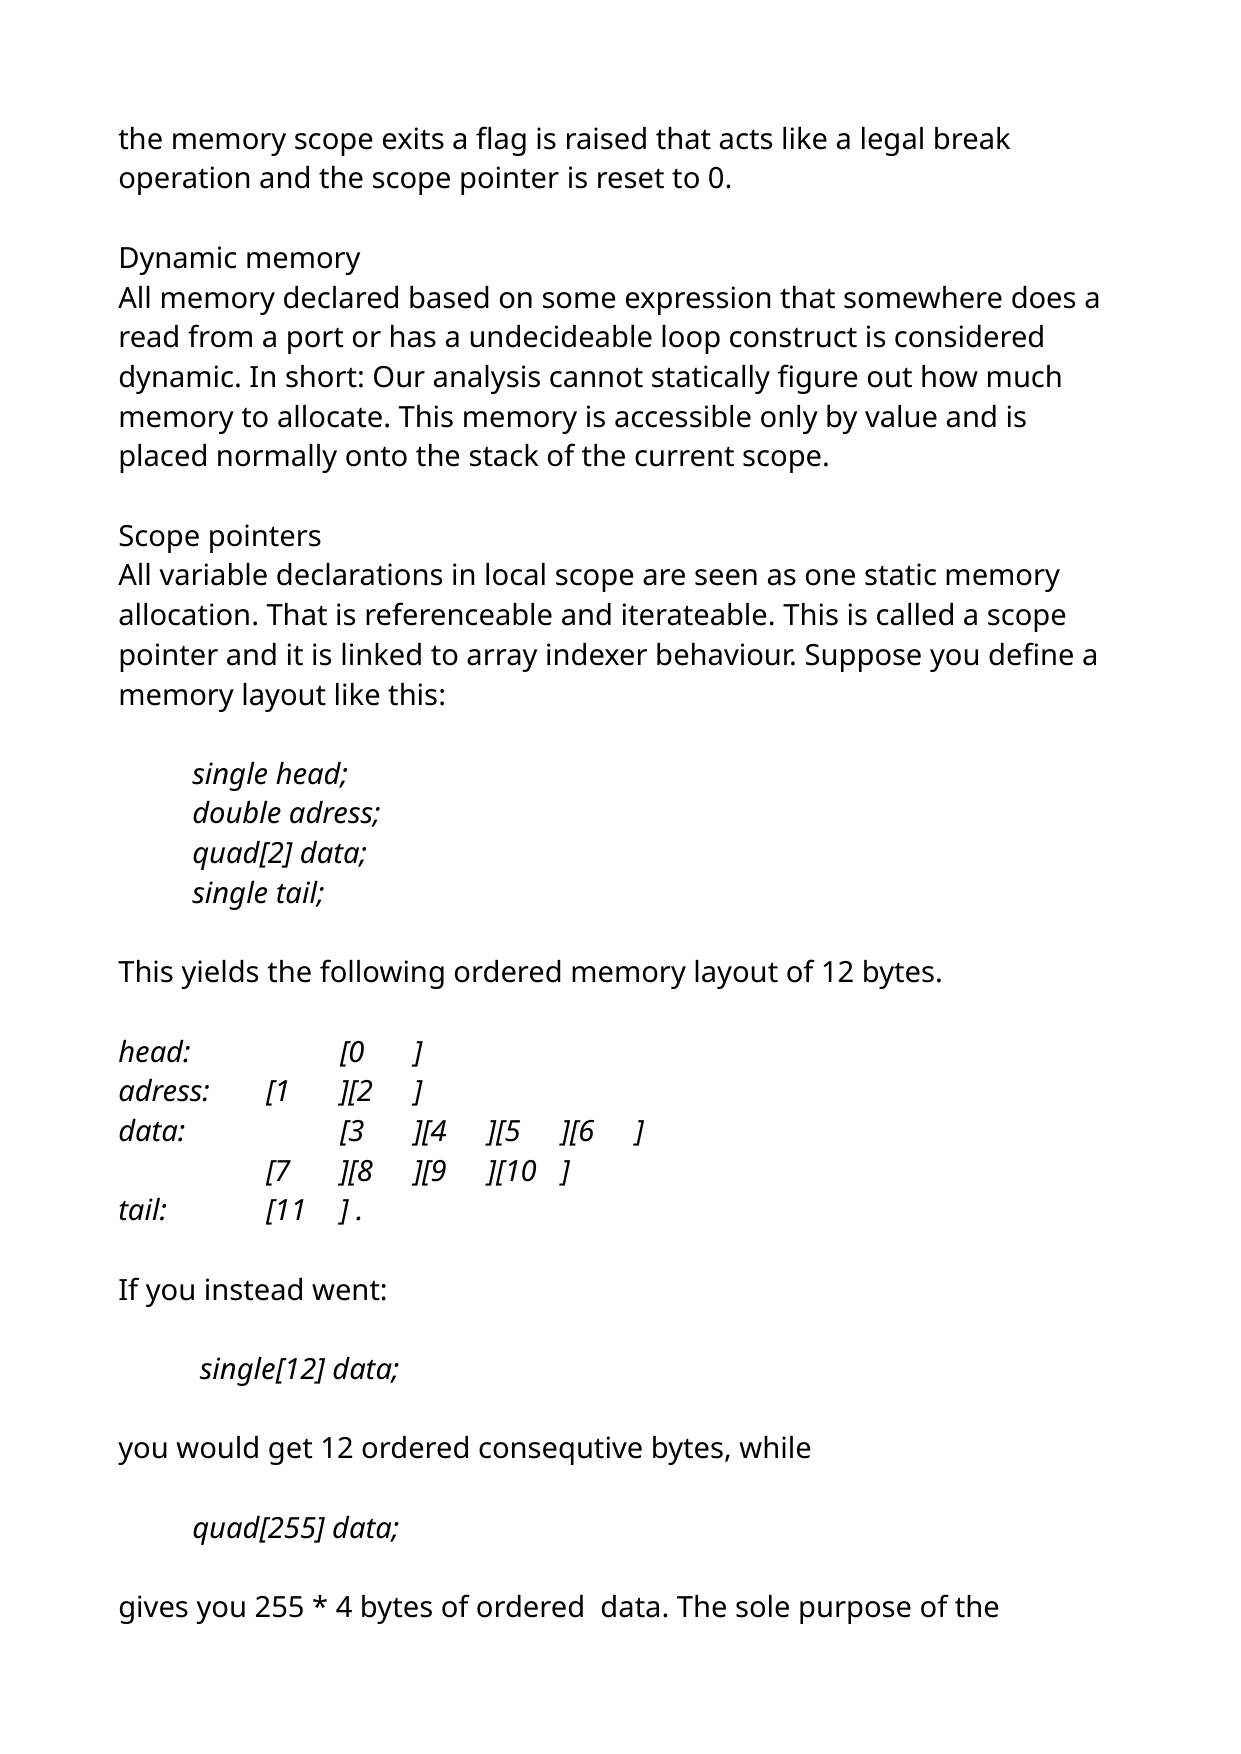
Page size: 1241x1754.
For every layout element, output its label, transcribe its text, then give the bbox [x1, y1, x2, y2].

text head: [0 ] [118, 1031, 1122, 1071]
text the memory scope exits a flag is raised that acts like a legal break operation and the scope pointer is reset to 0. [118, 118, 1122, 197]
text Scope pointers [118, 515, 1122, 555]
text All variable declarations in local scope are seen as one static memory allocation. That is referenceable and iterateable. This is called a scope pointer and it is linked to array indexer behaviour. Suppose you define a memory layout like this: [118, 555, 1122, 713]
text All memory declared based on some expression that somewhere does a read from a port or has a undecideable loop construct is considered dynamic. In short: Our analysis cannot statically figure out how much memory to allocate. This memory is accessible only by value and is placed normally onto the stack of the current scope. [118, 277, 1122, 475]
text tail: [11 ] . [118, 1190, 1122, 1229]
text Dynamic memory [118, 237, 1122, 277]
text double adress; [118, 793, 1122, 832]
text single head; [118, 753, 1122, 793]
text you would get 12 ordered consequtive bytes, while [118, 1428, 1122, 1467]
text data: [3 ][4 ][5 ][6 ] [118, 1110, 1122, 1150]
text If you instead went: [118, 1269, 1122, 1309]
text adress: [1 ][2 ] [118, 1071, 1122, 1110]
text quad[255] data; [118, 1507, 1122, 1547]
text [7 ][8 ][9 ][10 ] [118, 1150, 1122, 1190]
text single[12] data; [118, 1348, 1122, 1388]
text quad[2] data; [118, 832, 1122, 872]
text gives you 255 * 4 bytes of ordered data. The sole purpose of the [118, 1587, 1122, 1626]
text This yields the following ordered memory layout of 12 bytes. [118, 952, 1122, 991]
text single tail; [118, 872, 1122, 912]
